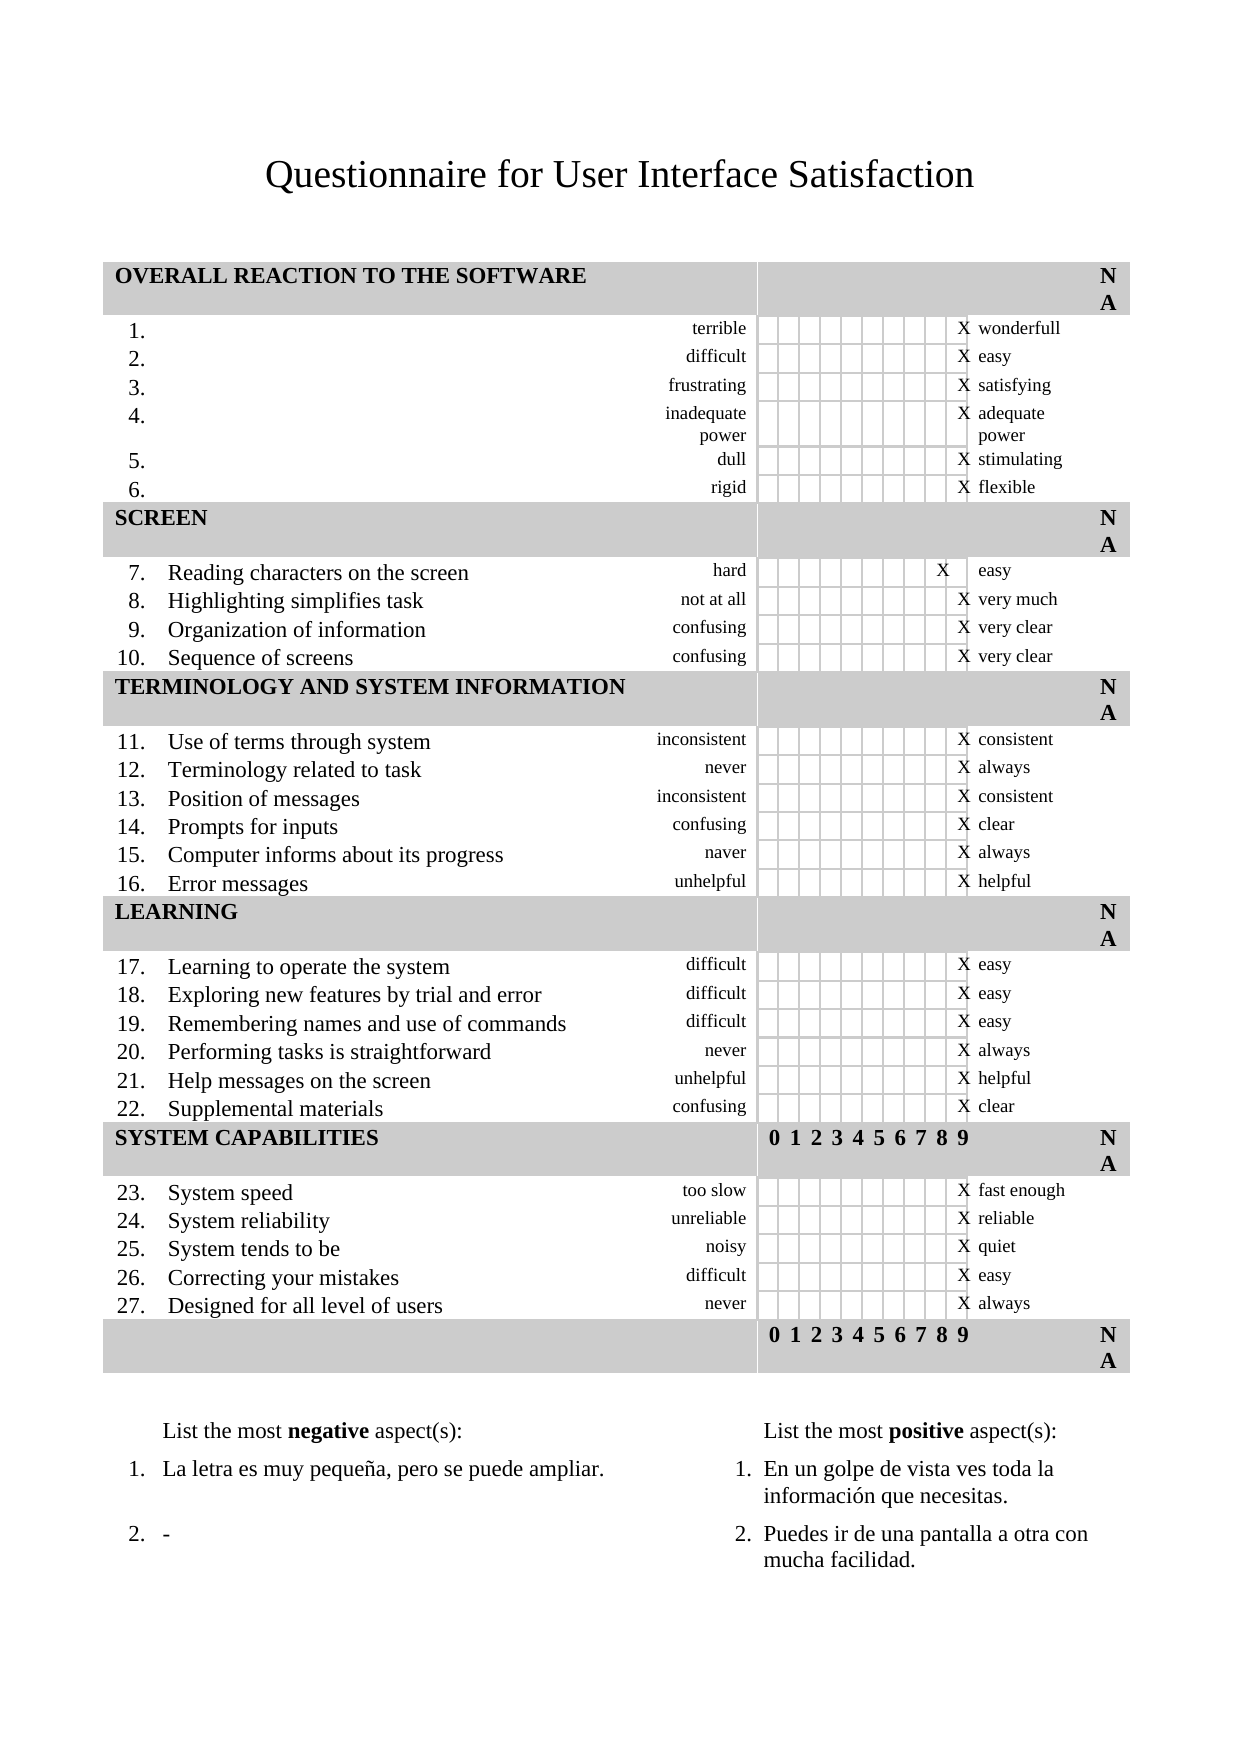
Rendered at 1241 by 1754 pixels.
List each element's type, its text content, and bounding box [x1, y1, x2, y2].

table_cell [926, 728, 945, 754]
table_cell X [947, 1010, 966, 1036]
table_cell [821, 588, 840, 614]
table_cell noisy [617, 1233, 756, 1262]
table_cell [926, 616, 945, 642]
table_cell [759, 1179, 777, 1205]
table_cell [800, 1039, 819, 1065]
table_cell 3 [820, 1321, 841, 1373]
table_cell [842, 1010, 861, 1036]
table_cell X [947, 402, 966, 445]
table_cell [759, 785, 777, 811]
table_cell [926, 1179, 945, 1205]
table_cell [863, 559, 882, 586]
table_cell [103, 1411, 156, 1449]
table_cell [842, 645, 861, 671]
table_cell [967, 1122, 1089, 1176]
table_cell [779, 645, 798, 671]
table_cell List the most positive aspect(s): [758, 1411, 1130, 1449]
table_cell [842, 448, 861, 474]
table_cell 0 [758, 898, 778, 951]
table_cell [905, 785, 924, 811]
table_cell [779, 756, 798, 782]
table_cell [821, 476, 840, 502]
table_cell 20. [103, 1036, 156, 1065]
table_cell confusing [617, 614, 756, 642]
table_cell Terminology related to task [156, 754, 617, 782]
table_cell X [947, 374, 966, 400]
table_cell [800, 728, 819, 754]
table_cell Error messages [156, 868, 617, 896]
table_cell [842, 841, 861, 868]
table_cell [1089, 811, 1130, 839]
table_cell [905, 1179, 924, 1205]
table_cell [759, 1207, 777, 1233]
table_cell [842, 559, 861, 586]
table_cell [967, 502, 1089, 557]
table_cell [821, 345, 840, 372]
table_cell 5 [862, 673, 883, 726]
table_cell [800, 982, 819, 1008]
table_cell 6. [103, 474, 156, 502]
table_cell [905, 448, 924, 474]
table_cell [842, 476, 861, 502]
table_cell X [947, 728, 966, 754]
table_cell [905, 813, 924, 839]
table_cell [821, 1292, 840, 1319]
table_cell [800, 588, 819, 614]
table_cell satisfying [968, 372, 1089, 400]
table_cell X [947, 345, 966, 372]
table_cell consistent [968, 783, 1089, 811]
table_cell [779, 982, 798, 1008]
table_cell X [947, 785, 966, 811]
table_cell [884, 317, 903, 343]
table_cell [759, 1067, 777, 1093]
table_cell 2. [103, 343, 156, 372]
table_cell [156, 474, 617, 502]
table_cell Highlighting simplifies task [156, 586, 617, 614]
table_cell [1089, 400, 1130, 445]
table_cell [926, 448, 945, 474]
table_cell 1. [103, 1450, 156, 1514]
table_cell Sequence of screens [156, 643, 617, 671]
table_cell [884, 1264, 903, 1290]
table_cell Position of messages [156, 783, 617, 811]
table_cell confusing [617, 643, 756, 671]
table_cell 3. [103, 372, 156, 400]
table_cell 16. [103, 868, 156, 896]
table_cell 10. [103, 643, 156, 671]
table_cell [842, 1207, 861, 1233]
table_cell difficult [617, 343, 756, 372]
table_cell [905, 374, 924, 400]
table_cell [759, 402, 777, 445]
table_cell [156, 445, 617, 474]
table_cell Use of terms through system [156, 726, 617, 754]
table_cell X [947, 317, 966, 343]
table_cell helpful [968, 1065, 1089, 1093]
table_cell [759, 1235, 777, 1262]
table_cell [926, 982, 945, 1008]
table_cell [905, 345, 924, 372]
table_cell [842, 374, 861, 400]
table_cell [800, 813, 819, 839]
table_header 6 [883, 262, 904, 315]
table_cell Help messages on the screen [156, 1065, 617, 1093]
table_cell unhelpful [617, 868, 756, 896]
table_cell adequate power [968, 400, 1089, 445]
table_cell [800, 1010, 819, 1036]
table_cell X [947, 1179, 966, 1205]
table_cell [967, 1319, 1089, 1373]
table_cell NA [1089, 502, 1130, 557]
table_cell [863, 1264, 882, 1290]
table_cell [800, 1235, 819, 1262]
table_cell never [617, 1036, 756, 1065]
table_cell [884, 841, 903, 868]
table_cell [926, 1292, 945, 1319]
table_header 5 [862, 262, 883, 315]
table_cell [156, 315, 617, 343]
table_cell [842, 813, 861, 839]
table_cell 19. [103, 1008, 156, 1036]
table_cell [863, 374, 882, 400]
table_cell X [947, 1235, 966, 1262]
table_cell [884, 1207, 903, 1233]
table_cell [779, 1292, 798, 1319]
table_cell [759, 1095, 777, 1122]
table_cell confusing [617, 811, 756, 839]
table_cell [779, 785, 798, 811]
table_cell [759, 559, 777, 586]
table_cell 25. [103, 1233, 156, 1262]
table_cell [905, 559, 924, 586]
table_cell [842, 756, 861, 782]
table_cell easy [968, 980, 1089, 1008]
title Questionnaire for User Interface Satisfaction [103, 150, 1136, 196]
table_cell 23. [103, 1176, 156, 1205]
table_cell [1089, 980, 1130, 1008]
table_cell En un golpe de vista ves toda la información que necesitas. [758, 1450, 1130, 1514]
table_cell [800, 317, 819, 343]
table_cell 17. [103, 951, 156, 979]
table_cell 7 [904, 1321, 925, 1373]
table_cell [779, 1207, 798, 1233]
table_cell X [947, 813, 966, 839]
table_cell rigid [617, 474, 756, 502]
table_cell [926, 374, 945, 400]
table_cell [926, 870, 945, 896]
table_cell [884, 1292, 903, 1319]
table_cell 8 [925, 504, 946, 557]
table_cell 9 [946, 673, 967, 726]
table_cell X [947, 870, 966, 896]
table_cell [863, 645, 882, 671]
table_cell [1089, 726, 1130, 754]
table_cell very much [968, 586, 1089, 614]
table_cell 6 [883, 1321, 904, 1373]
table_cell [1089, 1093, 1130, 1122]
table_cell [863, 317, 882, 343]
table_cell [821, 953, 840, 979]
table_cell 2 [799, 898, 820, 951]
table_cell 15. [103, 839, 156, 868]
table_cell Puedes ir de una pantalla a otra con mucha facilidad. [758, 1514, 1130, 1578]
table_cell [800, 345, 819, 372]
table_cell [759, 448, 777, 474]
table_cell [821, 1207, 840, 1233]
table_cell 8. [103, 586, 156, 614]
table_cell [1089, 315, 1130, 343]
table_cell 4. [103, 400, 156, 445]
table_cell 2 [799, 1321, 820, 1373]
table_cell [800, 559, 819, 586]
table_cell [821, 402, 840, 445]
table_cell [103, 1374, 156, 1411]
table_cell [842, 953, 861, 979]
table_cell X [947, 1264, 966, 1290]
table_cell terrible [617, 315, 756, 343]
table_cell 21. [103, 1065, 156, 1093]
table_cell [967, 671, 1089, 726]
table_cell [759, 374, 777, 400]
table_header 9 [946, 262, 967, 315]
table_cell System speed [156, 1176, 617, 1205]
table_cell wonderfull [968, 315, 1089, 343]
table_cell [821, 982, 840, 1008]
table_cell 8 [925, 673, 946, 726]
table_header 0 [758, 262, 778, 315]
table_cell 2 [799, 504, 820, 557]
table_cell 2. [617, 1514, 757, 1578]
table_cell difficult [617, 980, 756, 1008]
table_cell [821, 1010, 840, 1036]
table_cell 4 [841, 898, 862, 951]
table_cell 8 [925, 898, 946, 951]
table_cell [821, 728, 840, 754]
table_cell 0 [758, 673, 778, 726]
table_cell Designed for all level of users [156, 1290, 617, 1319]
table_cell stimulating [968, 445, 1089, 474]
table_cell [863, 1207, 882, 1233]
table_cell 4 [841, 1124, 862, 1176]
table_cell [926, 476, 945, 502]
table_cell [884, 559, 903, 586]
table_cell X [947, 1067, 966, 1093]
table_cell [759, 1292, 777, 1319]
table_cell difficult [617, 1008, 756, 1036]
table_cell 5 [862, 898, 883, 951]
table_cell [884, 402, 903, 445]
table_cell 5 [862, 1124, 883, 1176]
table_cell [842, 402, 861, 445]
table_header OVERALL REACTION TO THE SOFTWARE [103, 262, 757, 315]
table_cell [926, 588, 945, 614]
table_cell [884, 1179, 903, 1205]
table_cell 14. [103, 811, 156, 839]
table_cell [884, 728, 903, 754]
table_cell [884, 1067, 903, 1093]
table_cell [617, 1374, 757, 1411]
table_cell [905, 728, 924, 754]
table_cell 2. [103, 1514, 156, 1578]
table_cell 5 [862, 1321, 883, 1373]
table_cell 18. [103, 980, 156, 1008]
table_cell [926, 1010, 945, 1036]
table_cell 0 [758, 504, 778, 557]
table_cell X [947, 982, 966, 1008]
table_cell [863, 1095, 882, 1122]
table_cell inconsistent [617, 726, 756, 754]
table_cell [1089, 557, 1130, 586]
table_cell [905, 645, 924, 671]
table_cell [779, 559, 798, 586]
table_cell 0 [758, 1124, 778, 1176]
table_cell clear [968, 1093, 1089, 1122]
table_cell X [926, 559, 945, 586]
table_cell [842, 1179, 861, 1205]
table_cell Learning to operate the system [156, 951, 617, 979]
table_cell X [947, 756, 966, 782]
table_cell [156, 343, 617, 372]
table_cell [905, 616, 924, 642]
table_cell [821, 317, 840, 343]
table_cell [905, 841, 924, 868]
table_cell always [968, 839, 1089, 868]
table_cell [842, 1264, 861, 1290]
table_cell [863, 841, 882, 868]
table_cell [821, 1095, 840, 1122]
table_cell [926, 1095, 945, 1122]
table_cell [800, 870, 819, 896]
table_cell [759, 756, 777, 782]
table_cell [1089, 1065, 1130, 1093]
table_cell 1. [103, 315, 156, 343]
table_cell naver [617, 839, 756, 868]
table_cell [926, 841, 945, 868]
table_cell [821, 785, 840, 811]
table_cell [926, 1067, 945, 1093]
table_cell [1089, 586, 1130, 614]
table_cell [905, 982, 924, 1008]
table_cell [842, 728, 861, 754]
table_cell [884, 1095, 903, 1122]
table_cell 13. [103, 783, 156, 811]
table_cell 4 [841, 504, 862, 557]
table_cell [779, 1067, 798, 1093]
table_cell [821, 448, 840, 474]
table_cell [842, 1095, 861, 1122]
table_cell [800, 756, 819, 782]
table_cell consistent [968, 726, 1089, 754]
table_cell NA [1089, 896, 1130, 951]
table_cell Organization of information [156, 614, 617, 642]
table_cell [821, 616, 840, 642]
table_cell [759, 317, 777, 343]
table_cell 7. [103, 557, 156, 586]
table_cell [1089, 614, 1130, 642]
table_cell 27. [103, 1290, 156, 1319]
table_cell 5 [862, 504, 883, 557]
table_cell [1089, 1262, 1130, 1290]
table_cell X [947, 1039, 966, 1065]
table_cell [779, 616, 798, 642]
table_cell inconsistent [617, 783, 756, 811]
table_cell 6 [883, 1124, 904, 1176]
table_cell [779, 1179, 798, 1205]
table_cell [884, 1010, 903, 1036]
table_cell 3 [820, 1124, 841, 1176]
table_cell [103, 1319, 617, 1373]
table_cell [759, 982, 777, 1008]
table_cell easy [968, 1008, 1089, 1036]
table_cell [842, 982, 861, 1008]
table_cell 1 [778, 1124, 799, 1176]
table_cell [759, 728, 777, 754]
table_cell [821, 756, 840, 782]
table_cell [842, 345, 861, 372]
table_cell [863, 785, 882, 811]
table_cell [926, 1207, 945, 1233]
table_cell Computer informs about its progress [156, 839, 617, 868]
table_cell System reliability [156, 1205, 617, 1233]
table_cell [863, 1039, 882, 1065]
table_cell Remembering names and use of commands [156, 1008, 617, 1036]
table_cell [842, 317, 861, 343]
table_cell [821, 841, 840, 868]
table_cell [779, 476, 798, 502]
table_cell [863, 953, 882, 979]
table_cell 3 [820, 898, 841, 951]
table_cell [884, 448, 903, 474]
table_cell 3 [820, 504, 841, 557]
table_cell [884, 1039, 903, 1065]
table_cell 6 [883, 898, 904, 951]
table_cell [884, 645, 903, 671]
table_cell [800, 1264, 819, 1290]
table_cell [800, 1067, 819, 1093]
table_cell never [617, 1290, 756, 1319]
table_cell [800, 1207, 819, 1233]
table_cell never [617, 754, 756, 782]
table_cell [967, 896, 1089, 951]
table_cell [800, 1292, 819, 1319]
table_cell [759, 476, 777, 502]
table_header 4 [841, 262, 862, 315]
table_cell 6 [883, 504, 904, 557]
table_cell Supplemental materials [156, 1093, 617, 1122]
table_cell very clear [968, 643, 1089, 671]
table_cell always [968, 1290, 1089, 1319]
table_cell [863, 345, 882, 372]
table_header NA [1089, 262, 1130, 315]
table_cell [905, 1010, 924, 1036]
table_cell Performing tasks is straightforward [156, 1036, 617, 1065]
table_header [967, 262, 1089, 315]
table_cell 9 [946, 898, 967, 951]
table_cell [759, 953, 777, 979]
table_cell [842, 1235, 861, 1262]
table_cell easy [968, 951, 1089, 979]
table_cell [842, 870, 861, 896]
table_cell - [156, 1514, 617, 1578]
table_cell NA [1089, 1122, 1130, 1176]
table_cell Exploring new features by trial and error [156, 980, 617, 1008]
table_cell [800, 1179, 819, 1205]
table_cell [1089, 783, 1130, 811]
table_cell [926, 1235, 945, 1262]
table_cell difficult [617, 951, 756, 979]
table_cell [800, 448, 819, 474]
table_cell 7 [904, 504, 925, 557]
table_cell [905, 317, 924, 343]
table_cell [779, 870, 798, 896]
table_cell [779, 1264, 798, 1290]
table_cell [779, 345, 798, 372]
table_header 2 [799, 262, 820, 315]
table_cell difficult [617, 1262, 756, 1290]
table_cell [800, 841, 819, 868]
table_cell [800, 645, 819, 671]
table_header 7 [904, 262, 925, 315]
table_cell [905, 588, 924, 614]
table_cell [759, 588, 777, 614]
table_cell X [947, 1095, 966, 1122]
table_cell unreliable [617, 1205, 756, 1233]
table_cell [1089, 1290, 1130, 1319]
table_cell [863, 1292, 882, 1319]
table_cell 7 [904, 673, 925, 726]
table_cell [779, 448, 798, 474]
table_cell [800, 402, 819, 445]
table_cell [905, 756, 924, 782]
table_cell dull [617, 445, 756, 474]
table_cell [759, 1010, 777, 1036]
table_cell very clear [968, 614, 1089, 642]
table_cell X [947, 841, 966, 868]
table_cell too slow [617, 1176, 756, 1205]
table_cell [1089, 951, 1130, 979]
table_cell [1089, 839, 1130, 868]
table_cell [779, 728, 798, 754]
table_cell [1089, 754, 1130, 782]
table_cell Reading characters on the screen [156, 557, 617, 586]
table_cell [779, 813, 798, 839]
table_cell [926, 402, 945, 445]
table_cell [863, 1010, 882, 1036]
table_cell [759, 345, 777, 372]
table_cell [800, 1095, 819, 1122]
table_cell [884, 345, 903, 372]
table_cell 5. [103, 445, 156, 474]
table_cell [926, 645, 945, 671]
table_cell 0 [758, 1321, 778, 1373]
table_cell [884, 785, 903, 811]
table_cell List the most negative aspect(s): [156, 1411, 617, 1449]
table_cell SCREEN [103, 502, 757, 557]
table_cell [863, 1235, 882, 1262]
table_cell [800, 476, 819, 502]
table_cell [863, 813, 882, 839]
table_cell clear [968, 811, 1089, 839]
table_cell [905, 870, 924, 896]
table_cell La letra es muy pequeña, pero se puede ampliar. [156, 1450, 617, 1514]
table_cell unhelpful [617, 1065, 756, 1093]
table_cell 8 [925, 1321, 946, 1373]
table_cell [1089, 343, 1130, 372]
table_cell [905, 1095, 924, 1122]
table_cell X [947, 953, 966, 979]
table_cell frustrating [617, 372, 756, 400]
table_cell 9. [103, 614, 156, 642]
table_cell [821, 374, 840, 400]
table_cell [779, 1095, 798, 1122]
table_cell [947, 559, 966, 586]
table_header 8 [925, 262, 946, 315]
table_cell [759, 841, 777, 868]
table_cell LEARNING [103, 896, 757, 951]
table_cell [905, 1039, 924, 1065]
table_cell [779, 317, 798, 343]
table_cell easy [968, 1262, 1089, 1290]
table_cell [884, 756, 903, 782]
table_cell [759, 1039, 777, 1065]
table_cell [842, 1039, 861, 1065]
table_cell [842, 1292, 861, 1319]
table_cell [156, 372, 617, 400]
table_cell [800, 953, 819, 979]
table_cell [926, 756, 945, 782]
table_cell TERMINOLOGY AND SYSTEM INFORMATION [103, 671, 757, 726]
table_cell [884, 953, 903, 979]
table_cell [884, 1235, 903, 1262]
table_cell [863, 1067, 882, 1093]
table_cell [779, 1039, 798, 1065]
table_cell [926, 345, 945, 372]
table_cell [884, 813, 903, 839]
table_cell X [947, 1207, 966, 1233]
table_cell [779, 402, 798, 445]
table_cell [905, 1207, 924, 1233]
table_header 1 [778, 262, 799, 315]
table_cell [863, 588, 882, 614]
table_cell [617, 1319, 757, 1373]
table_cell [863, 870, 882, 896]
table_cell 24. [103, 1205, 156, 1233]
table_header 3 [820, 262, 841, 315]
table_cell 9 [946, 1124, 967, 1176]
table_cell [800, 374, 819, 400]
table_cell easy [968, 343, 1089, 372]
table_cell [863, 982, 882, 1008]
table_cell confusing [617, 1093, 756, 1122]
table_cell [1089, 1176, 1130, 1205]
table_cell X [947, 588, 966, 614]
table_cell [156, 1374, 617, 1411]
table_cell [821, 870, 840, 896]
table_cell 7 [904, 898, 925, 951]
table_cell System tends to be [156, 1233, 617, 1262]
table_cell NA [1089, 1319, 1130, 1373]
table_cell [926, 1039, 945, 1065]
table_cell 22. [103, 1093, 156, 1122]
table_cell [905, 476, 924, 502]
table_cell 1. [617, 1450, 757, 1514]
table_cell [821, 1264, 840, 1290]
table_cell 1 [778, 898, 799, 951]
table_cell [156, 400, 617, 445]
table_cell [758, 1374, 1130, 1411]
table_cell helpful [968, 868, 1089, 896]
table_cell [863, 616, 882, 642]
table_cell [926, 1264, 945, 1290]
table_cell [759, 645, 777, 671]
table_cell 3 [820, 673, 841, 726]
table_cell 1 [778, 673, 799, 726]
table_cell [1089, 643, 1130, 671]
table_cell [779, 1235, 798, 1262]
table_cell X [947, 616, 966, 642]
table_cell X [947, 448, 966, 474]
table_cell X [947, 645, 966, 671]
table_cell [905, 953, 924, 979]
table_cell [842, 1067, 861, 1093]
table_cell 26. [103, 1262, 156, 1290]
table_cell [821, 1039, 840, 1065]
table_cell [759, 616, 777, 642]
table_cell [1089, 1205, 1130, 1233]
table_cell [759, 870, 777, 896]
table_cell [863, 402, 882, 445]
table_cell [821, 1179, 840, 1205]
table_cell [905, 1235, 924, 1262]
table_cell [884, 982, 903, 1008]
table_cell [1089, 1036, 1130, 1065]
table_cell [800, 616, 819, 642]
table_cell [1089, 474, 1130, 502]
table_cell [905, 1264, 924, 1290]
table_cell inadequate power [617, 400, 756, 445]
table_cell [863, 1179, 882, 1205]
table_cell 12. [103, 754, 156, 782]
table_cell [905, 1067, 924, 1093]
table_cell [779, 374, 798, 400]
table_cell 9 [946, 1321, 967, 1373]
table_cell [863, 756, 882, 782]
table_cell [926, 813, 945, 839]
table_cell 1 [778, 1321, 799, 1373]
table_cell hard [617, 557, 756, 586]
table_cell X [947, 476, 966, 502]
table_cell NA [1089, 671, 1130, 726]
table_cell [1089, 868, 1130, 896]
table_cell [842, 616, 861, 642]
table_cell flexible [968, 474, 1089, 502]
table_cell 6 [883, 673, 904, 726]
table_cell fast enough [968, 1176, 1089, 1205]
table_cell X [947, 1292, 966, 1319]
table_cell [779, 588, 798, 614]
table_cell 4 [841, 673, 862, 726]
table_cell [1089, 445, 1130, 474]
table_cell [617, 1411, 757, 1449]
table_cell 9 [946, 504, 967, 557]
table_cell 11. [103, 726, 156, 754]
table_cell [821, 559, 840, 586]
table_cell [1089, 1008, 1130, 1036]
table_cell [800, 785, 819, 811]
table_cell [884, 870, 903, 896]
table_cell [926, 317, 945, 343]
table_cell [863, 728, 882, 754]
table_cell 8 [925, 1124, 946, 1176]
table_cell [779, 953, 798, 979]
table_cell [863, 476, 882, 502]
table_cell [759, 1264, 777, 1290]
table_cell [905, 1292, 924, 1319]
table_cell SYSTEM CAPABILITIES [103, 1122, 757, 1176]
table_cell 2 [799, 1124, 820, 1176]
table_cell [1089, 372, 1130, 400]
table_cell always [968, 1036, 1089, 1065]
table_cell [821, 1067, 840, 1093]
table_cell [1089, 1233, 1130, 1262]
table_cell reliable [968, 1205, 1089, 1233]
table_cell [884, 476, 903, 502]
table_cell [905, 402, 924, 445]
table_cell [821, 1235, 840, 1262]
table_cell quiet [968, 1233, 1089, 1262]
table_cell 2 [799, 673, 820, 726]
table_cell [926, 785, 945, 811]
table_cell 7 [904, 1124, 925, 1176]
table_cell 1 [778, 504, 799, 557]
table_cell [779, 841, 798, 868]
table_cell easy [968, 557, 1089, 586]
table_cell [759, 813, 777, 839]
table_cell Prompts for inputs [156, 811, 617, 839]
table_cell always [968, 754, 1089, 782]
table_cell [926, 953, 945, 979]
table_cell [821, 645, 840, 671]
table_cell 4 [841, 1321, 862, 1373]
table_cell [863, 448, 882, 474]
table_cell [884, 616, 903, 642]
table_cell [884, 588, 903, 614]
table_cell [842, 785, 861, 811]
table_cell [821, 813, 840, 839]
table_cell [884, 374, 903, 400]
table_cell [779, 1010, 798, 1036]
table_cell not at all [617, 586, 756, 614]
table_cell Correcting your mistakes [156, 1262, 617, 1290]
table_cell [842, 588, 861, 614]
